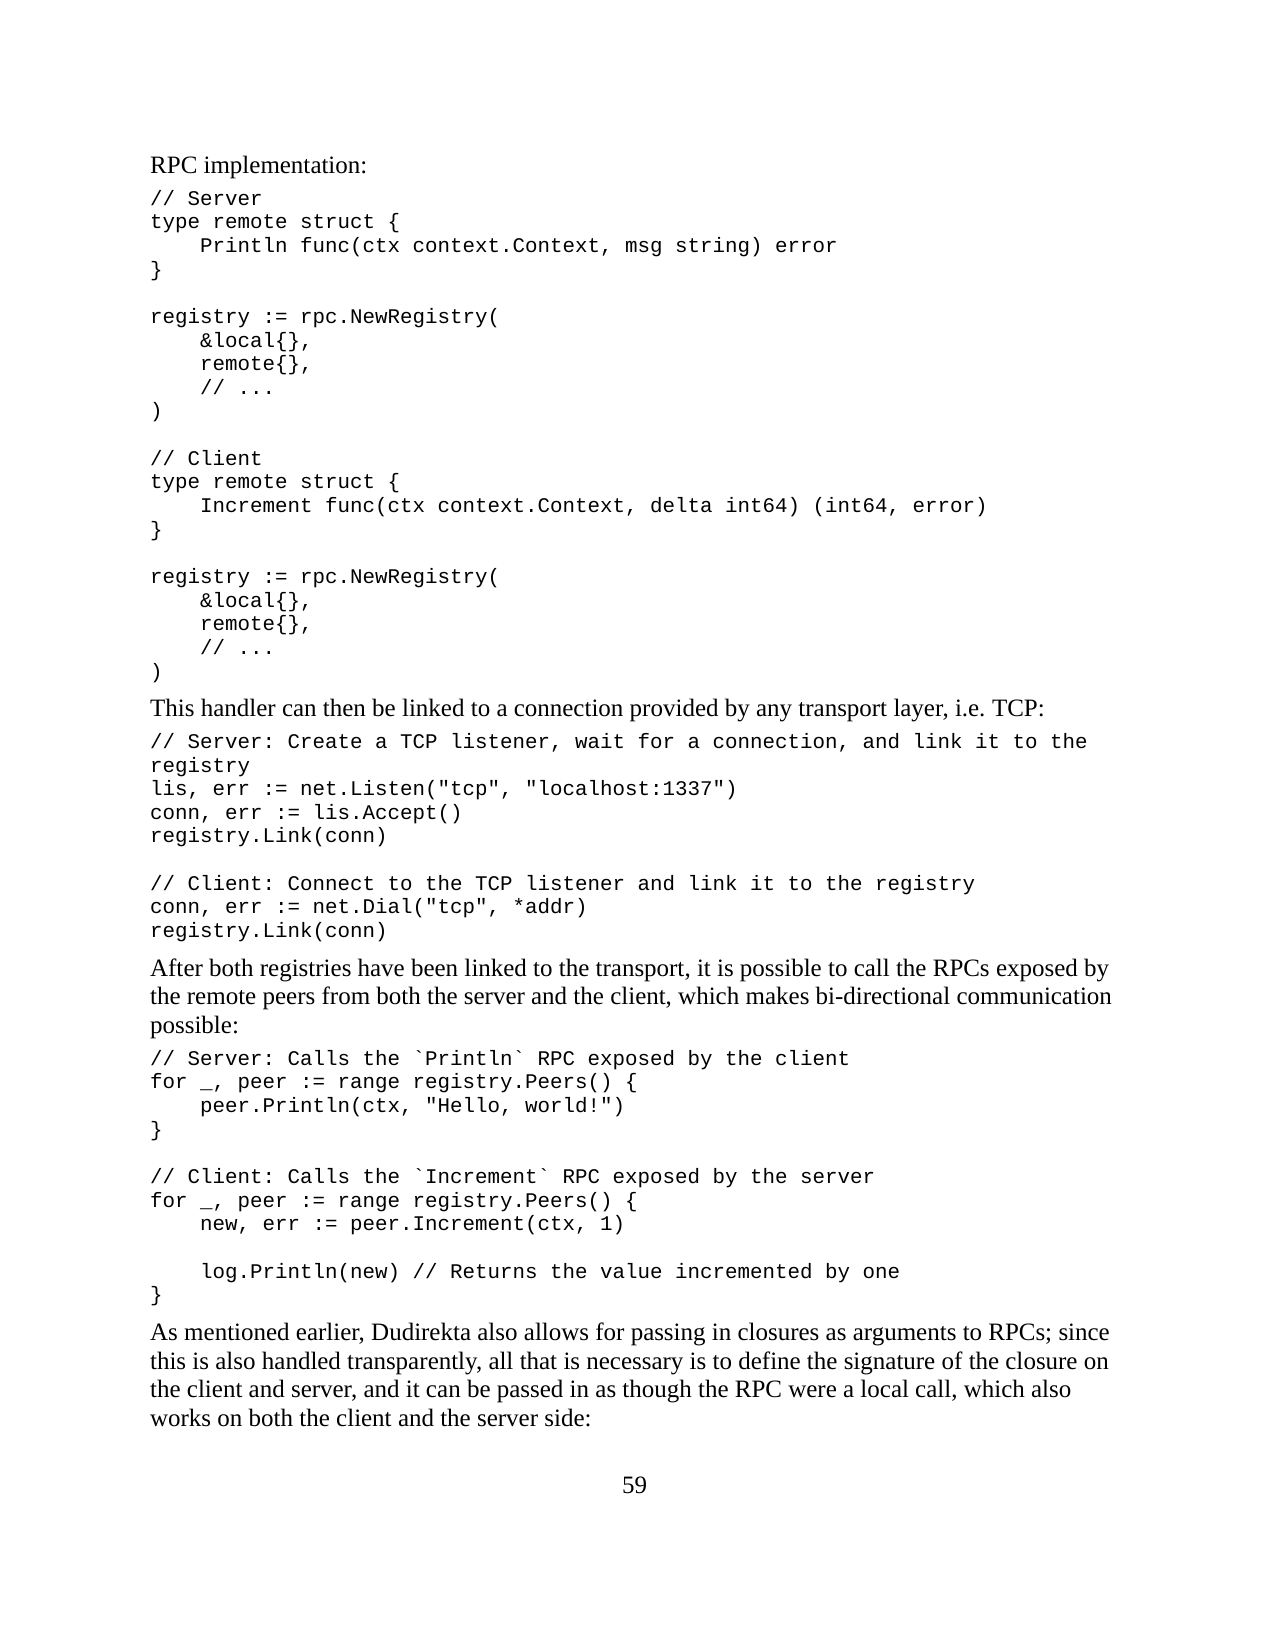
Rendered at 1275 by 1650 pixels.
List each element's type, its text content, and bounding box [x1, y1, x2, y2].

text // Client [150, 448, 1125, 471]
text for _, peer := range registry.Peers() { [150, 1190, 1125, 1213]
text remote{}, [150, 353, 1125, 377]
text // Client: Calls the `Increment` RPC exposed by the server [150, 1166, 1125, 1190]
text log.Println(new) // Returns the value incremented by one [150, 1261, 1125, 1284]
text remote{}, [150, 613, 1125, 637]
text registry := rpc.NewRegistry( [150, 566, 1125, 590]
text } [150, 1119, 1125, 1142]
text } [150, 519, 1125, 542]
text } [150, 1284, 1125, 1308]
text peer.Println(ctx, "Hello, world!") [150, 1095, 1125, 1119]
text ) [150, 401, 1125, 424]
text // ... [150, 377, 1125, 401]
text // Client: Connect to the TCP listener and link it to the registry [150, 873, 1125, 896]
text registry := rpc.NewRegistry( [150, 306, 1125, 329]
text Println func(ctx context.Context, msg string) error [150, 235, 1125, 259]
text As mentioned earlier, Dudirekta also allows for passing in closures as arguments to RPCs; since this is also handled transparently, all that is necessary is to define the signature of the closure on the client and server, and it can be passed in as though the RPC were a local call, which also works on both the client and the server side: [150, 1317, 1125, 1432]
text conn, err := lis.Accept() [150, 802, 1125, 826]
text conn, err := net.Dial("tcp", *addr) [150, 896, 1125, 920]
text After both registries have been linked to the transport, it is possible to call the RPCs exposed by the remote peers from both the server and the client, which makes bi-directional communication possible: [150, 953, 1125, 1039]
text Increment func(ctx context.Context, delta int64) (int64, error) [150, 495, 1125, 519]
text new, err := peer.Increment(ctx, 1) [150, 1213, 1125, 1237]
text } [150, 259, 1125, 282]
text type remote struct { [150, 471, 1125, 495]
text for _, peer := range registry.Peers() { [150, 1072, 1125, 1095]
text This handler can then be linked to a connection provided by any transport layer, i.e. TCP: [150, 693, 1125, 722]
text // ... [150, 637, 1125, 661]
text type remote struct { [150, 211, 1125, 235]
text // Server: Create a TCP listener, wait for a connection, and link it to the registry [150, 731, 1125, 778]
text ) [150, 661, 1125, 684]
text registry.Link(conn) [150, 826, 1125, 849]
text // Server: Calls the `Println` RPC exposed by the client [150, 1048, 1125, 1072]
text registry.Link(conn) [150, 920, 1125, 944]
text &local{}, [150, 590, 1125, 613]
text // Server [150, 188, 1125, 211]
text RPC implementation: [150, 150, 1125, 179]
text lis, err := net.Listen("tcp", "localhost:1337") [150, 778, 1125, 802]
text &local{}, [150, 329, 1125, 353]
